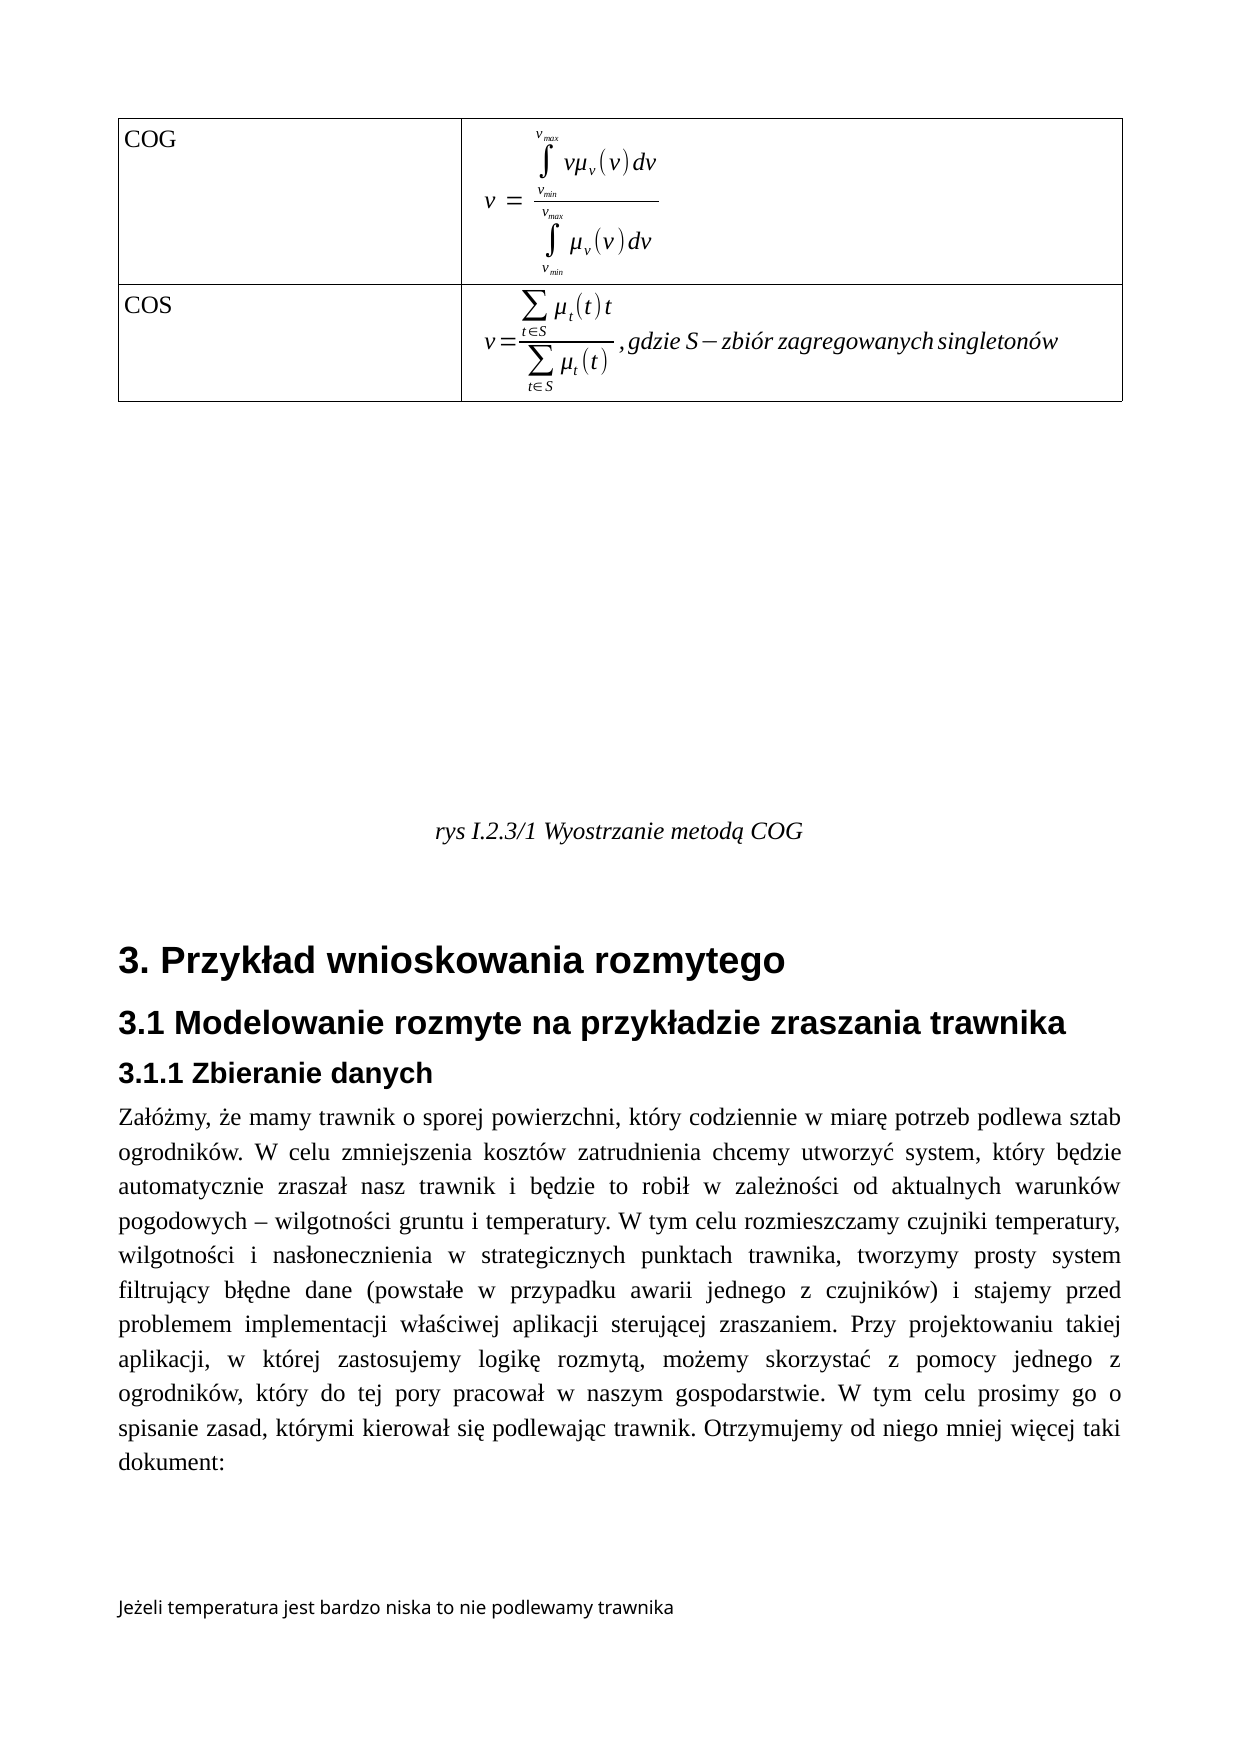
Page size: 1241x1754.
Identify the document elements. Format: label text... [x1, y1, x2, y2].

table_cell [462, 285, 1122, 401]
table_cell [462, 119, 1122, 284]
text Jeżeli temperatura jest bardzo niska to nie podlewamy trawnika [118, 1594, 1122, 1620]
subtitle 3.1.1 Zbieranie danych [118, 1056, 1122, 1090]
subtitle 3.1 Modelowanie rozmyte na przykładzie zraszania trawnika [118, 1003, 1122, 1041]
subtitle 3. Przykład wnioskowania rozmytego [118, 938, 1122, 982]
text rys I.2.3/1 Wyostrzanie metodą COG [118, 816, 1122, 845]
table_cell COS [119, 285, 461, 401]
table_cell COG [119, 119, 461, 284]
text Załóżmy, że mamy trawnik o sporej powierzchni, który codziennie w miarę potrzeb podlewa sztab ogrodników. W celu zmniejszenia kosztów zatrudnienia chcemy utworzyć system, który będzie automatycznie zraszał nasz trawnik i będzie to robił w zależności od aktualnych warunków pogodowych – wilgotności gruntu i temperatury. W tym celu rozmieszczamy czujniki temperatury, wilgotności i nasłonecznienia w strategicznych punktach trawnika, tworzymy prosty system filtrujący błędne dane (powstałe w przypadku awarii jednego z czujników) i stajemy przed problemem implementacji właściwej aplikacji sterującej zraszaniem. Przy projektowaniu takiej aplikacji, w której zastosujemy logikę rozmytą, możemy skorzystać z pomocy jednego z ogrodników, który do tej pory pracował w naszym gospodarstwie. W tym celu prosimy go o spisanie zasad, którymi kierował się podlewając trawnik. Otrzymujemy od niego mniej więcej taki dokument: [118, 1102, 1122, 1476]
